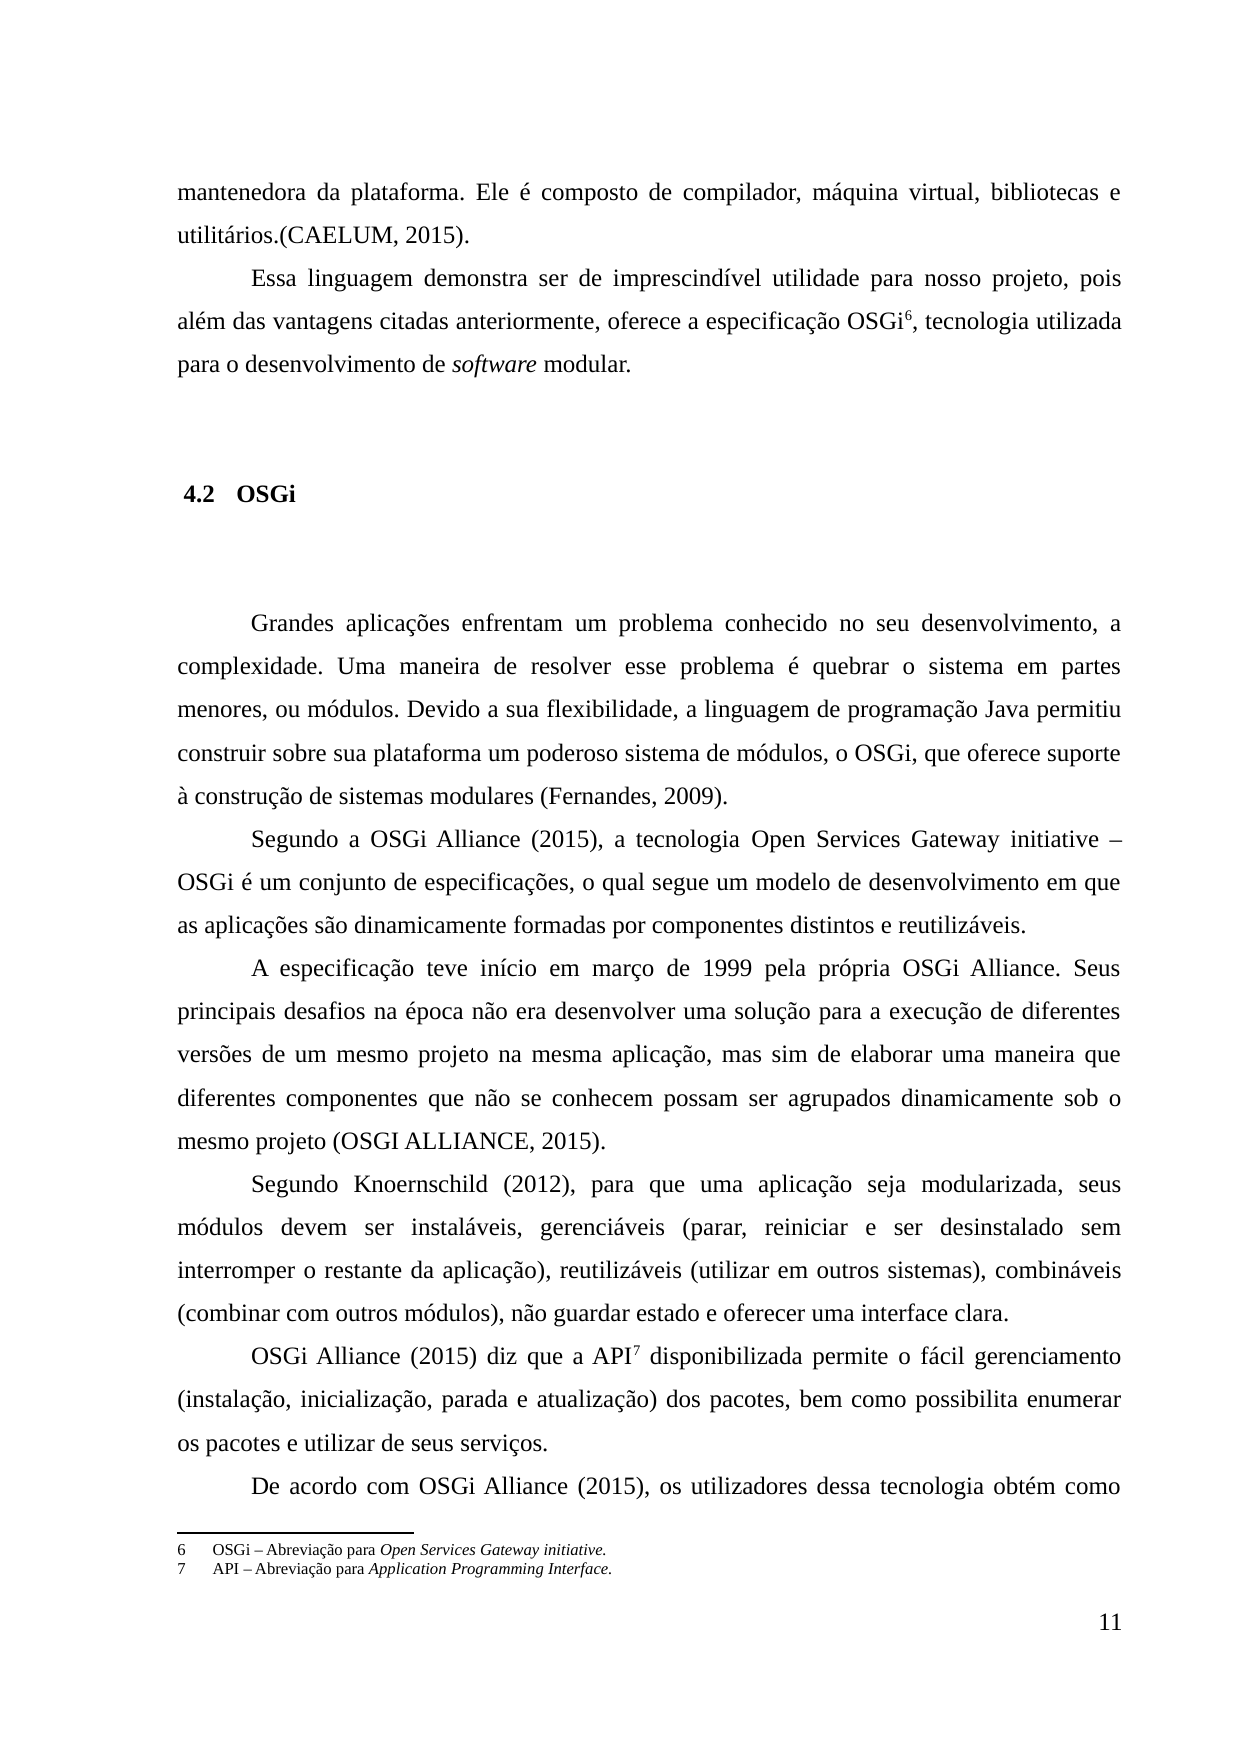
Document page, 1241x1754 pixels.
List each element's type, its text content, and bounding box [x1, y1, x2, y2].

text API – Abreviação para Application Programming Interface. [177, 1558, 1122, 1578]
text mantenedora da plataforma. Ele é composto de compilador, máquina virtual, bibliotecas e utilitários.(CAELUM, 2015). [177, 177, 1122, 249]
text Segundo Knoernschild (2012), para que uma aplicação seja modularizada, seus módulos devem ser instaláveis, gerenciáveis (parar, reiniciar e ser desinstalado sem interromper o restante da aplicação), reutilizáveis (utilizar em outros sistemas), combináveis (combinar com outros módulos), não guardar estado e oferecer uma interface clara. [177, 1169, 1122, 1327]
text Grandes aplicações enfrentam um problema conhecido no seu desenvolvimento, a complexidade. Uma maneira de resolver esse problema é quebrar o sistema em partes menores, ou módulos. Devido a sua flexibilidade, a linguagem de programação Java permitiu construir sobre sua plataforma um poderoso sistema de módulos, o OSGi, que oferece suporte à construção de sistemas modulares (Fernandes, 2009). [177, 608, 1122, 809]
text OSGi – Abreviação para Open Services Gateway initiative. [177, 1539, 1122, 1558]
text Essa linguagem demonstra ser de imprescindível utilidade para nosso projeto, pois além das vantagens citadas anteriormente, oferece a especificação OSGi, tecnologia utilizada para o desenvolvimento de software modular. [177, 263, 1122, 378]
text Segundo a OSGi Alliance (2015), a tecnologia Open Services Gateway initiative – OSGi é um conjunto de especificações, o qual segue um modelo de desenvolvimento em que as aplicações são dinamicamente formadas por componentes distintos e reutilizáveis. [177, 824, 1122, 939]
text A especificação teve início em março de 1999 pela própria OSGi Alliance. Seus principais desafios na época não era desenvolver uma solução para a execução de diferentes versões de um mesmo projeto na mesma aplicação, mas sim de elaborar uma maneira que diferentes componentes que não se conhecem possam ser agrupados dinamicamente sob o mesmo projeto (OSGI ALLIANCE, 2015). [177, 953, 1122, 1154]
text De acordo com OSGi Alliance (2015), os utilizadores dessa tecnologia obtém como [177, 1471, 1122, 1499]
text OSGi Alliance (2015) diz que a API disponibilizada permite o fácil gerenciamento (instalação, inicialização, parada e atualização) dos pacotes, bem como possibilita enumerar os pacotes e utilizar de seus serviços. [177, 1341, 1122, 1456]
subtitle OSGi [177, 479, 1122, 508]
